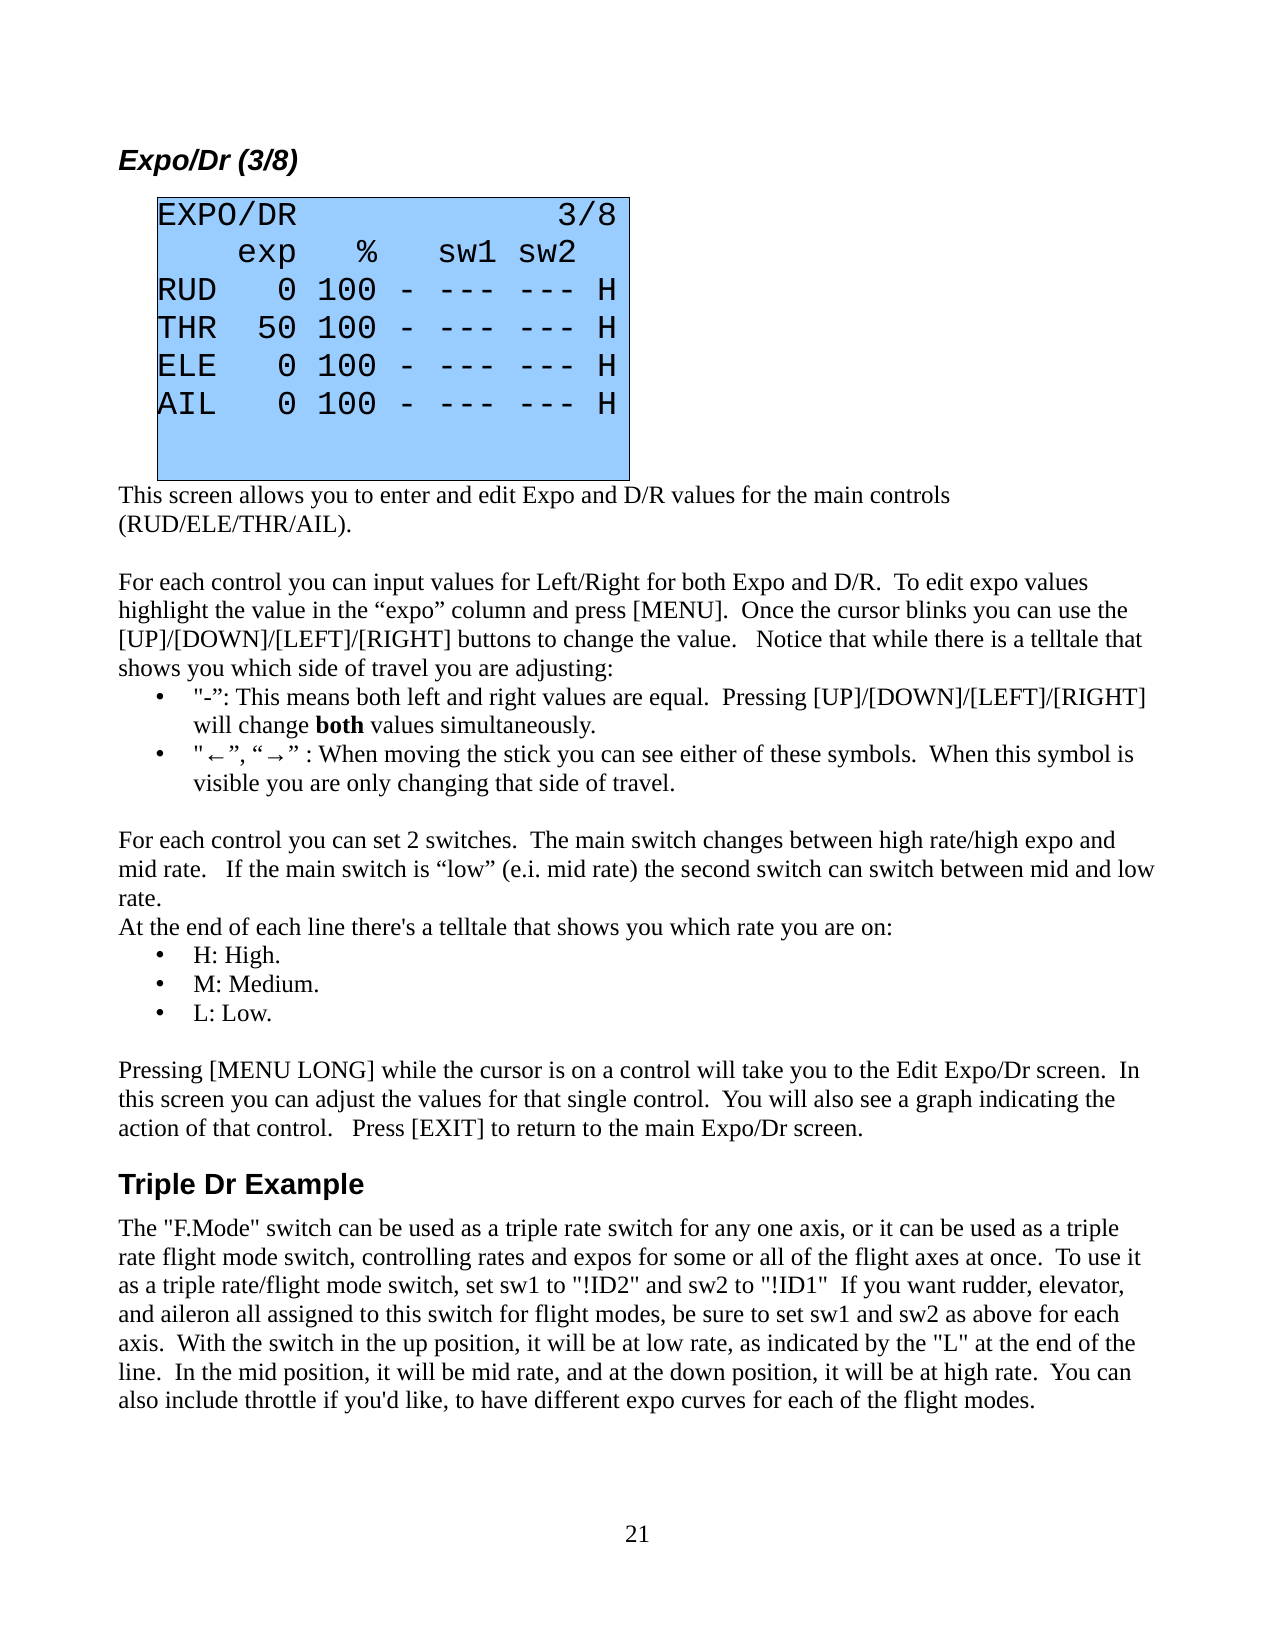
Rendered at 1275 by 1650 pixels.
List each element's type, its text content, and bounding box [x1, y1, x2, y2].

text For each control you can input values for Left/Right for both Expo and D/R. To edit expo values highlight the value in the “expo” column and press [MENU]. Once the cursor blinks you can use the [UP]/[DOWN]/[LEFT]/[RIGHT] buttons to change the value. Notice that while there is a telltale that shows you which side of travel you are adjusting: [118, 567, 1157, 682]
subtitle Expo/Dr (3/8) [118, 143, 1157, 177]
list H: High. [156, 941, 1157, 969]
text This screen allows you to enter and edit Expo and D/R values for the main controls (RUD/ELE/THR/AIL). [118, 189, 1157, 538]
text Pressing [MENU LONG] while the cursor is on a control will take you to the Edit Expo/Dr screen. In this screen you can adjust the values for that single control. You will also see a graph indicating the action of that control. Press [EXIT] to return to the main Expo/Dr screen. [118, 1056, 1157, 1142]
text At the end of each line there's a telltale that shows you which rate you are on: [118, 912, 1157, 941]
text For each control you can set 2 switches. The main switch changes between high rate/high expo and mid rate. If the main switch is “low” (e.i. mid rate) the second switch can switch between mid and low rate. [118, 826, 1157, 912]
subtitle Triple Dr Example [118, 1167, 1157, 1200]
list M: Medium. [156, 969, 1157, 998]
list "←”, “→” : When moving the stick you can see either of these symbols. When this symbol is visible you are only changing that side of travel. [156, 739, 1157, 797]
list "-”: This means both left and right values are equal. Pressing [UP]/[DOWN]/[LEFT]/[RIGHT] will change both values simultaneously. [156, 682, 1157, 739]
text The "F.Mode" switch can be used as a triple rate switch for any one axis, or it can be used as a triple rate flight mode switch, controlling rates and expos for some or all of the flight axes at once. To use it as a triple rate/flight mode switch, set sw1 to "!ID2" and sw2 to "!ID1" If you want rudder, elevator, and aileron all assigned to this switch for flight modes, be sure to set sw1 and sw2 as above for each axis. With the switch in the up position, it will be at low rate, as indicated by the "L" at the end of the line. In the mid position, it will be mid rate, and at the down position, it will be at high rate. You can also include throttle if you'd like, to have different expo curves for each of the flight modes. [118, 1213, 1157, 1414]
list L: Low. [156, 998, 1157, 1027]
